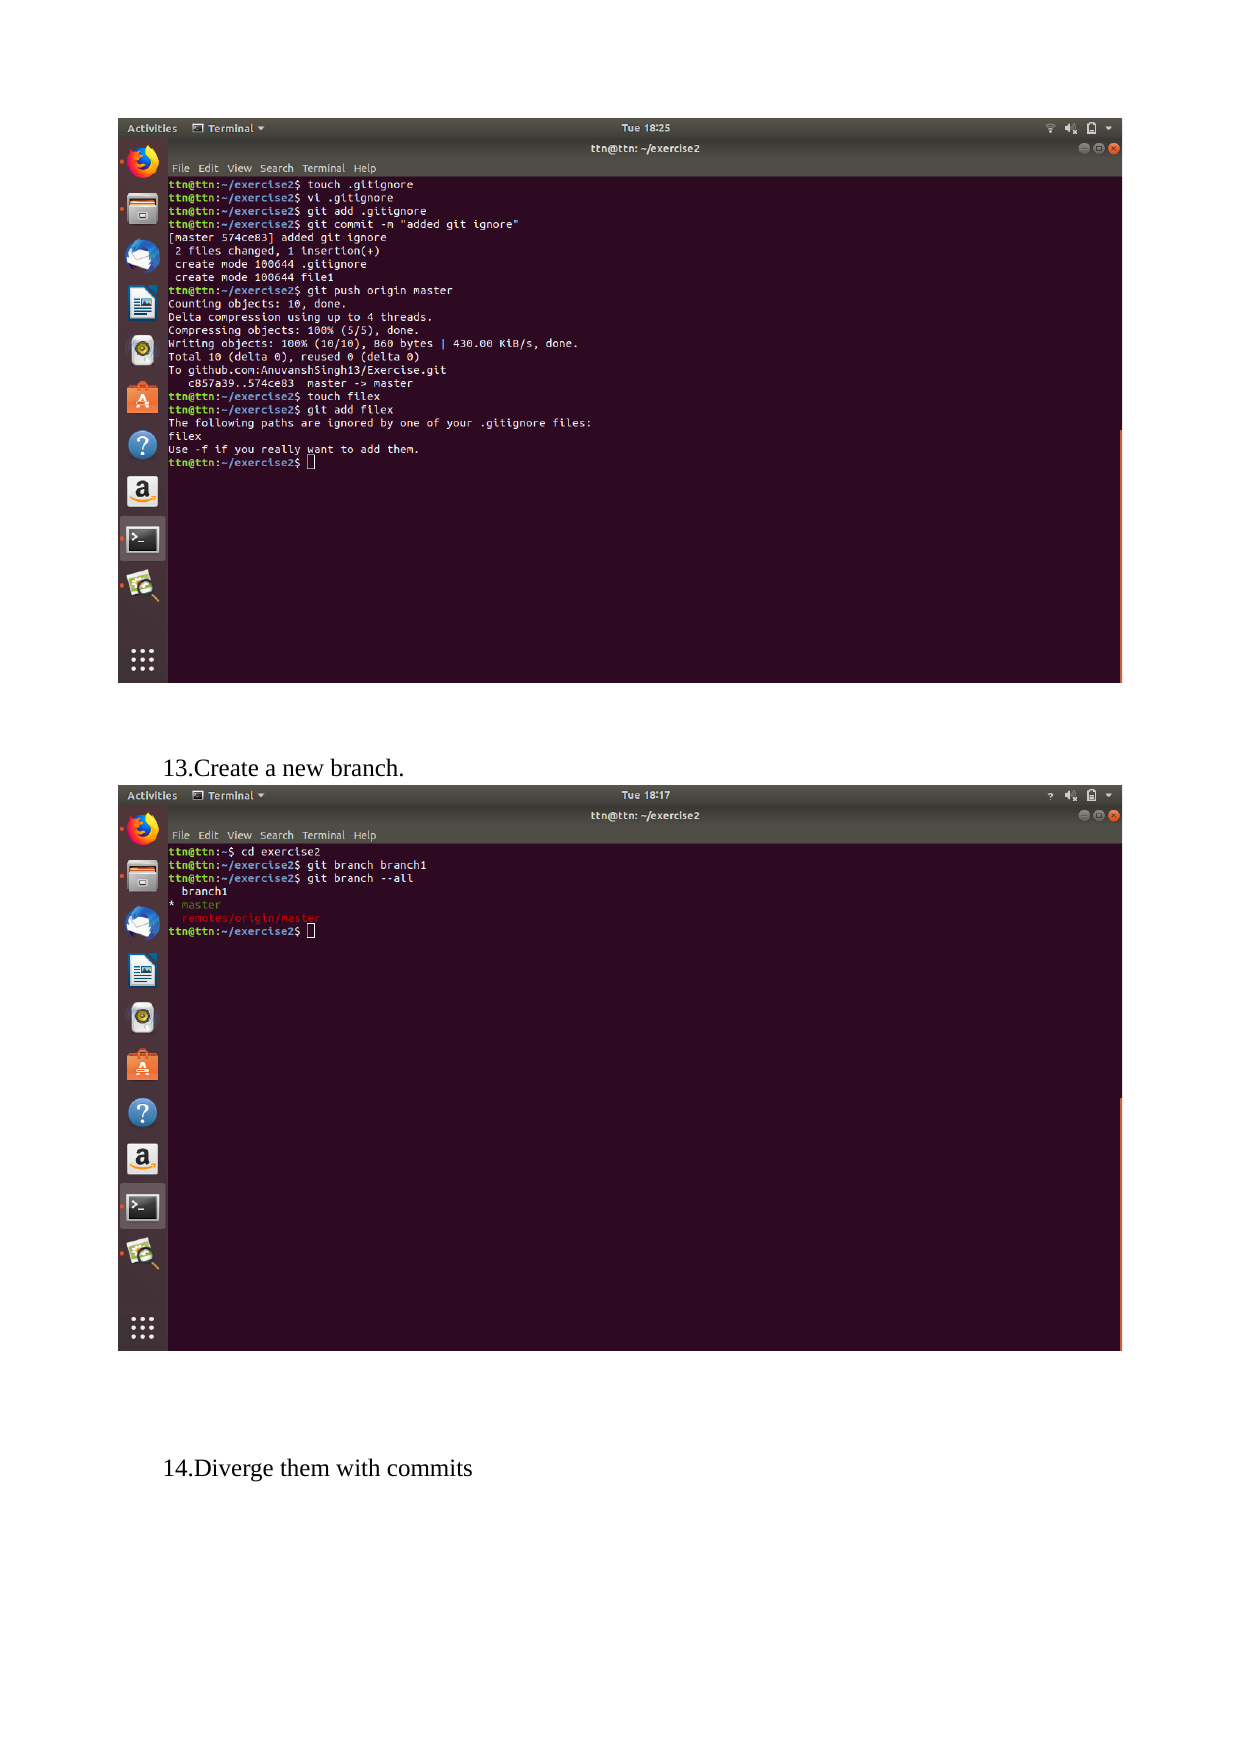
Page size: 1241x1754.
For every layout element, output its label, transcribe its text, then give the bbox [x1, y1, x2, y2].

picture [118, 785, 1123, 1351]
picture [118, 118, 1123, 683]
list Diverge them with commits [162, 1453, 1122, 1482]
list Create a new branch. [162, 753, 1122, 782]
